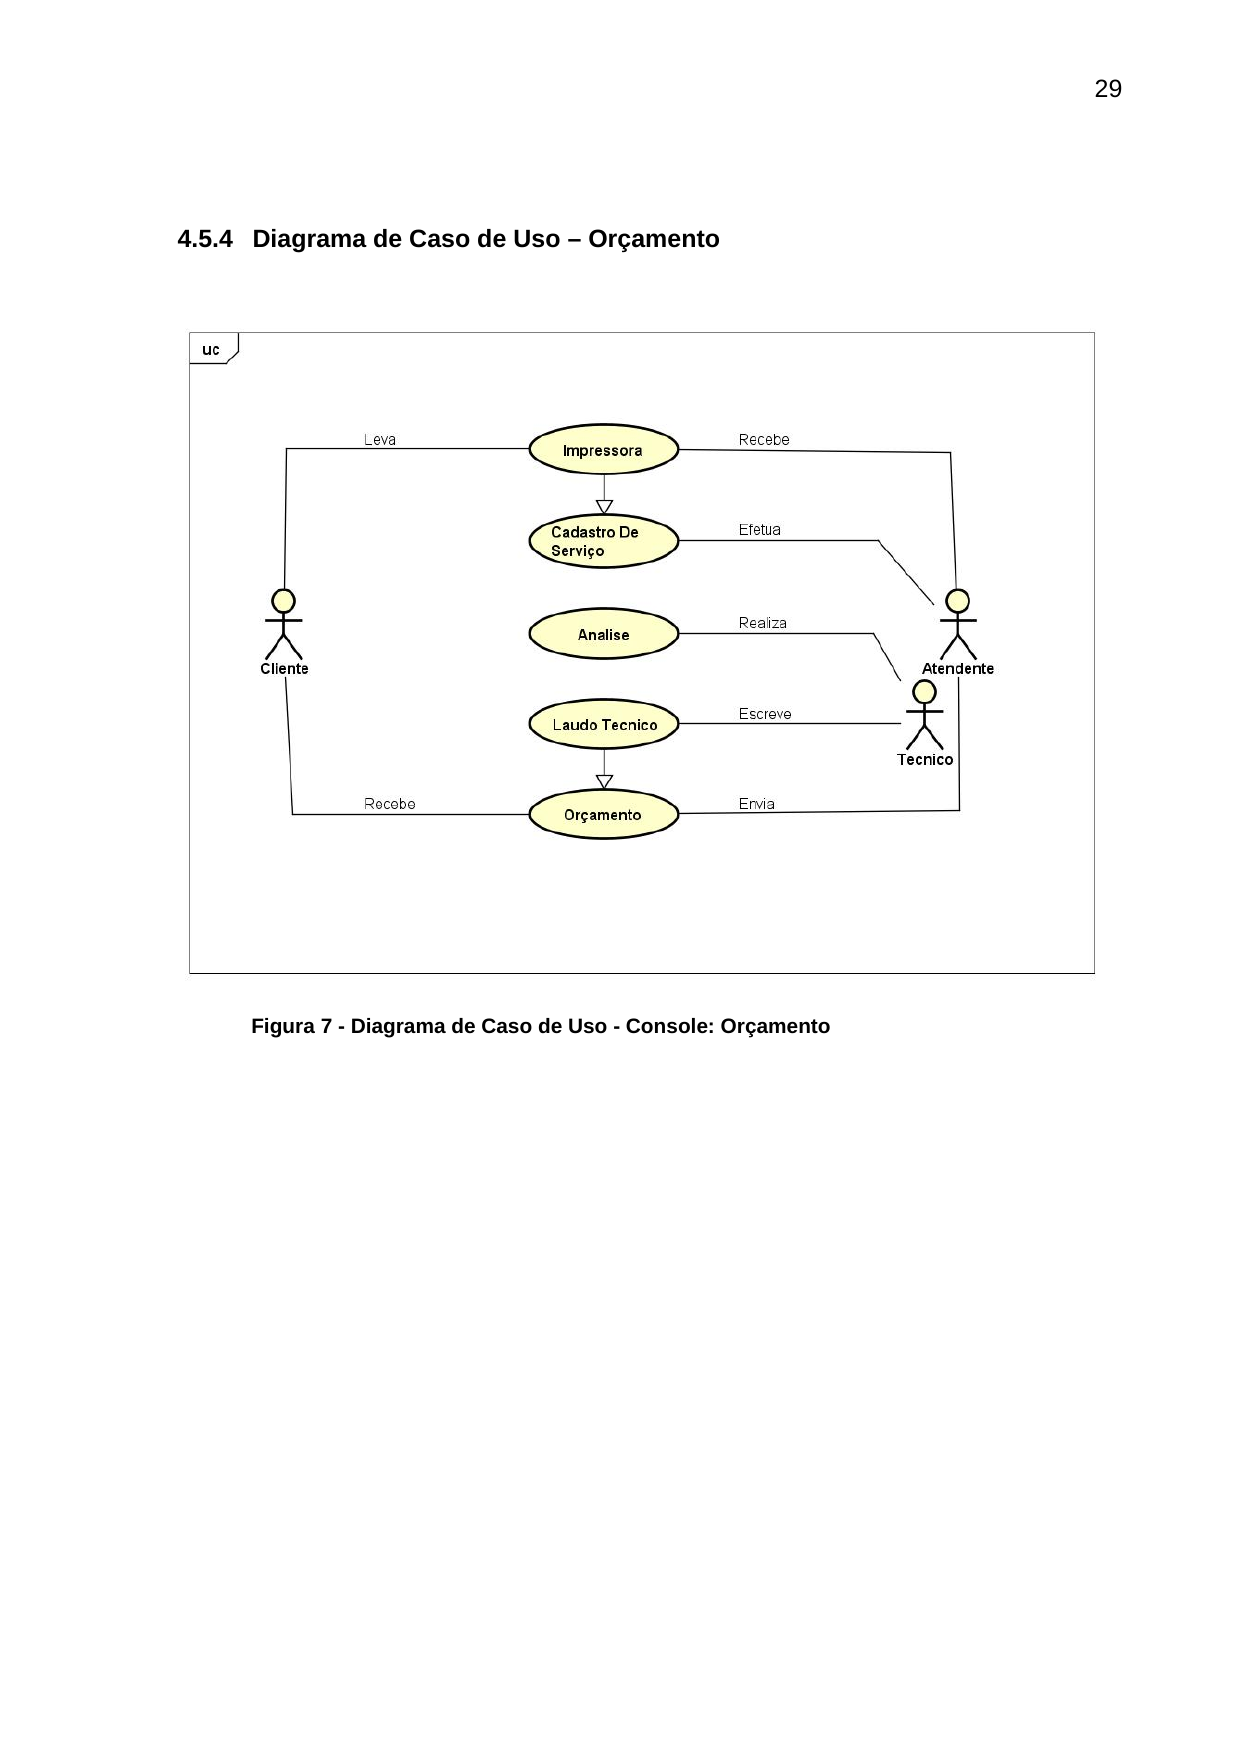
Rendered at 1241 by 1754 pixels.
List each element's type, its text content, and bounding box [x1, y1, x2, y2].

subtitle Diagrama de Caso de Uso – Orçamento [177, 224, 1122, 253]
text Figura 7 - Diagrama de Caso de Uso - Console: Orçamento [177, 1014, 1122, 1038]
picture [177, 321, 1107, 985]
